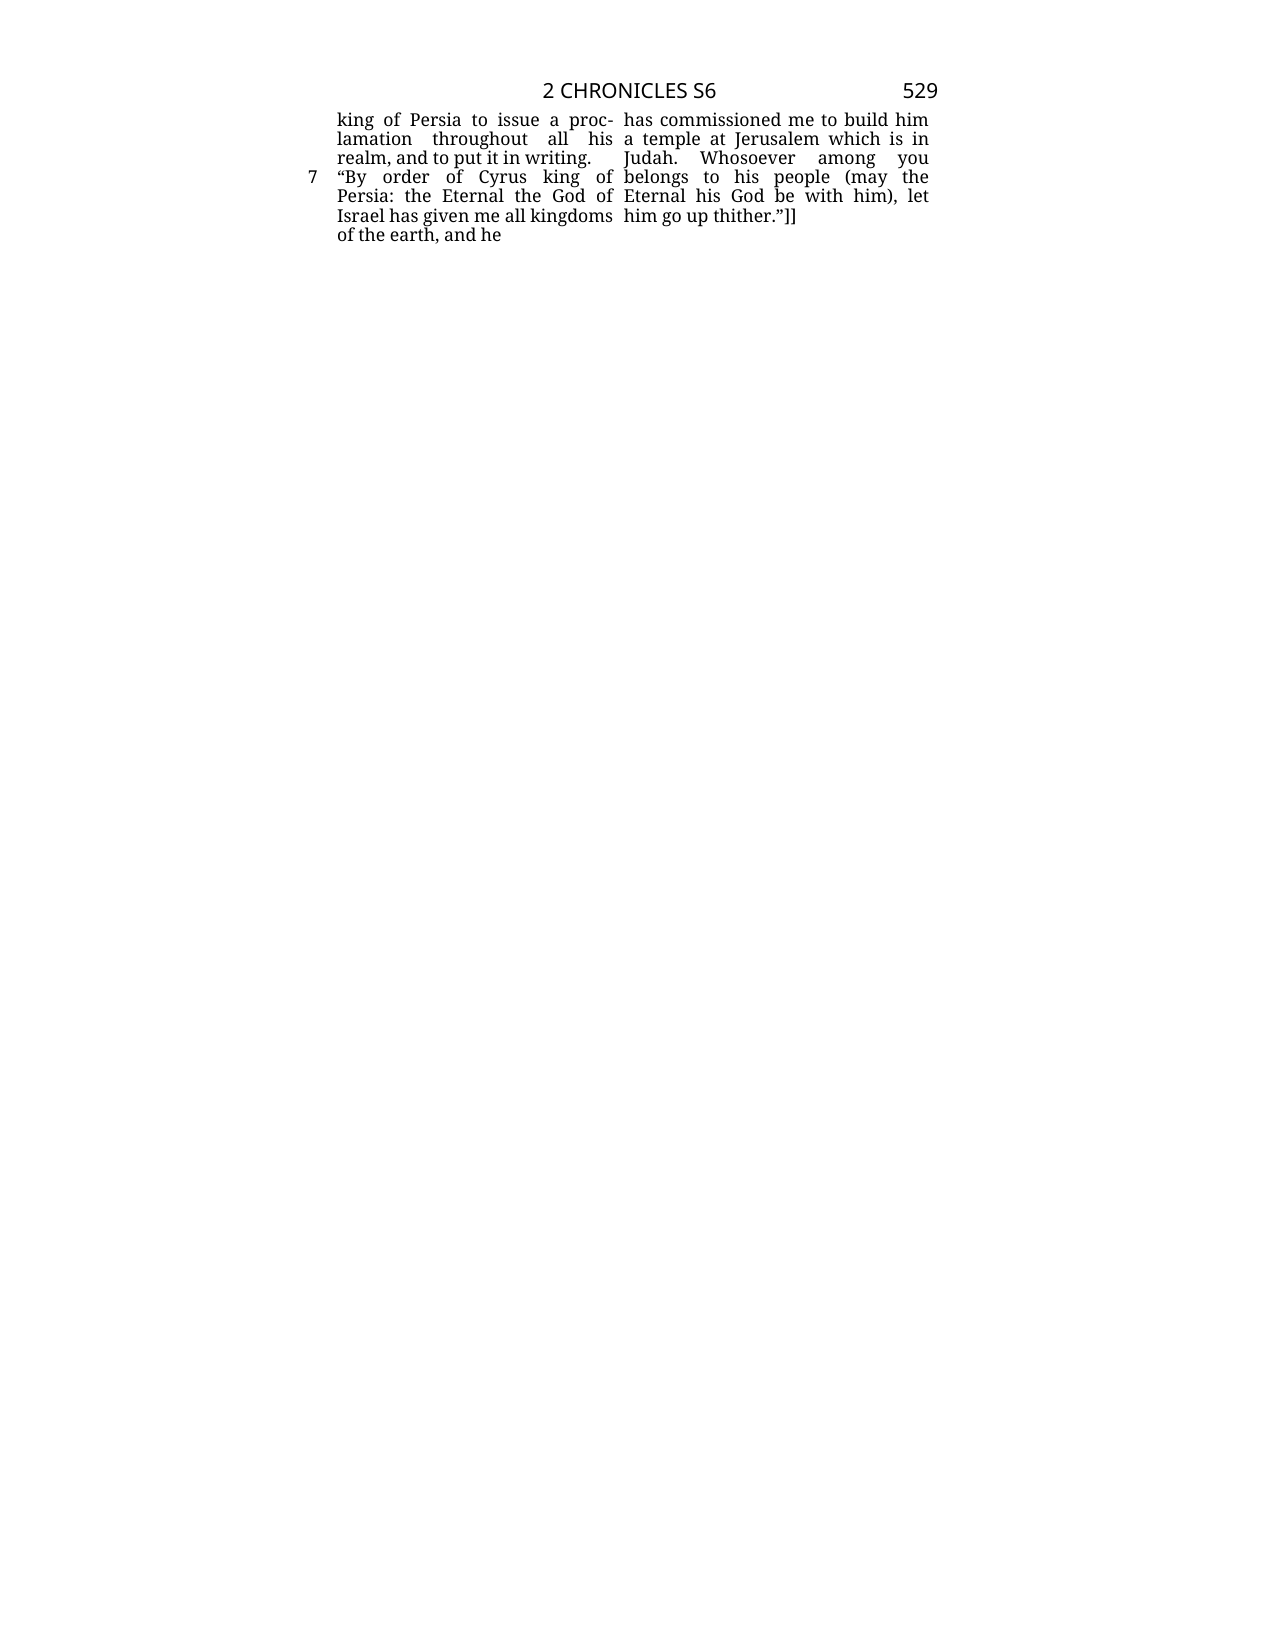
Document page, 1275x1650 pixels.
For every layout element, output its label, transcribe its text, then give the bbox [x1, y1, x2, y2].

text has commissioned me to build him a temple at Jerusalem which is in Judah. Whosoever among you belongs to his people (may the Eternal his God be with him), let him go up thither.”]] [624, 111, 929, 226]
list “By order of Cyrus king of Persia: the Eternal the God of Israel has given me all kingdoms of the earth, and he [308, 169, 613, 245]
text king of Persia to issue a proc­lamation throughout all his realm, and to put it in writing. [337, 111, 613, 169]
